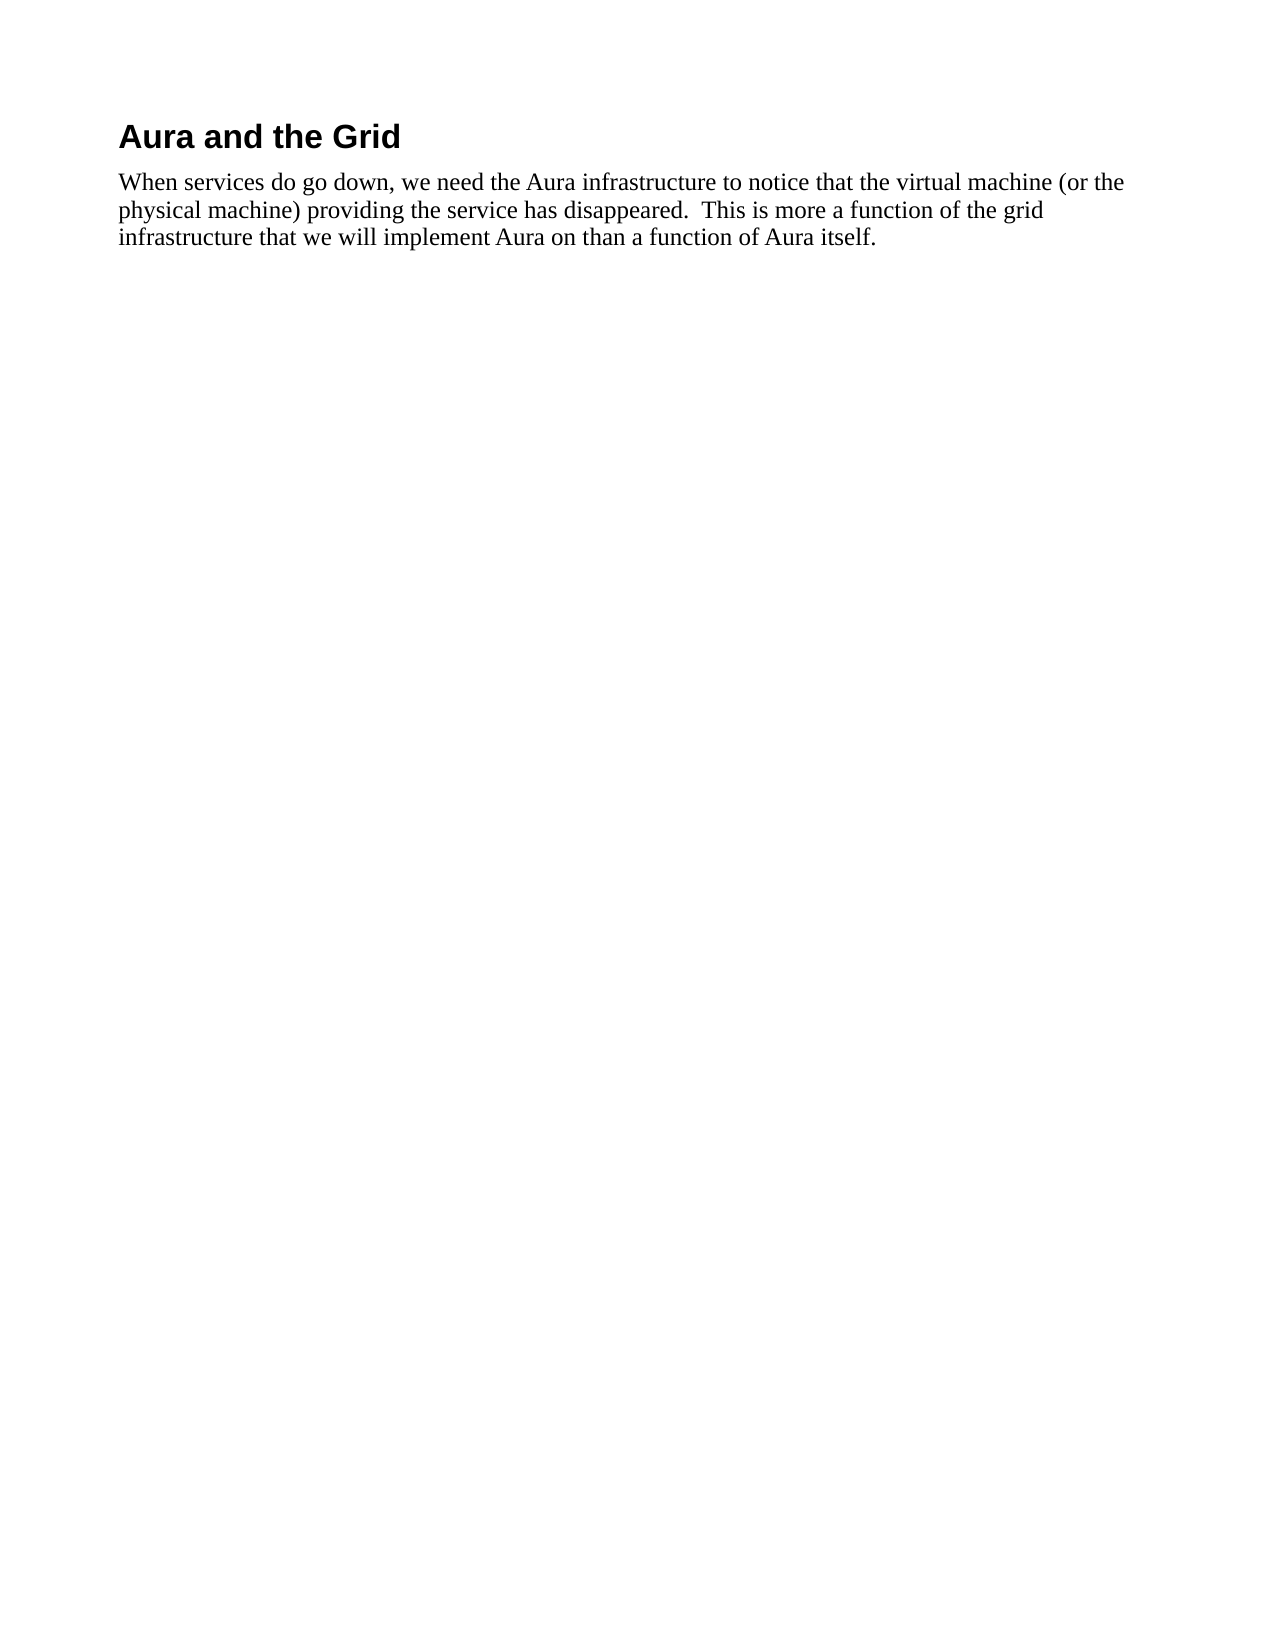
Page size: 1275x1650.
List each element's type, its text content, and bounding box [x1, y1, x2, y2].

subtitle Aura and the Grid [118, 118, 1157, 156]
text When services do go down, we need the Aura infrastructure to notice that the virtual machine (or the physical machine) providing the service has disappeared. This is more a function of the grid infrastructure that we will implement Aura on than a function of Aura itself. [118, 168, 1157, 251]
